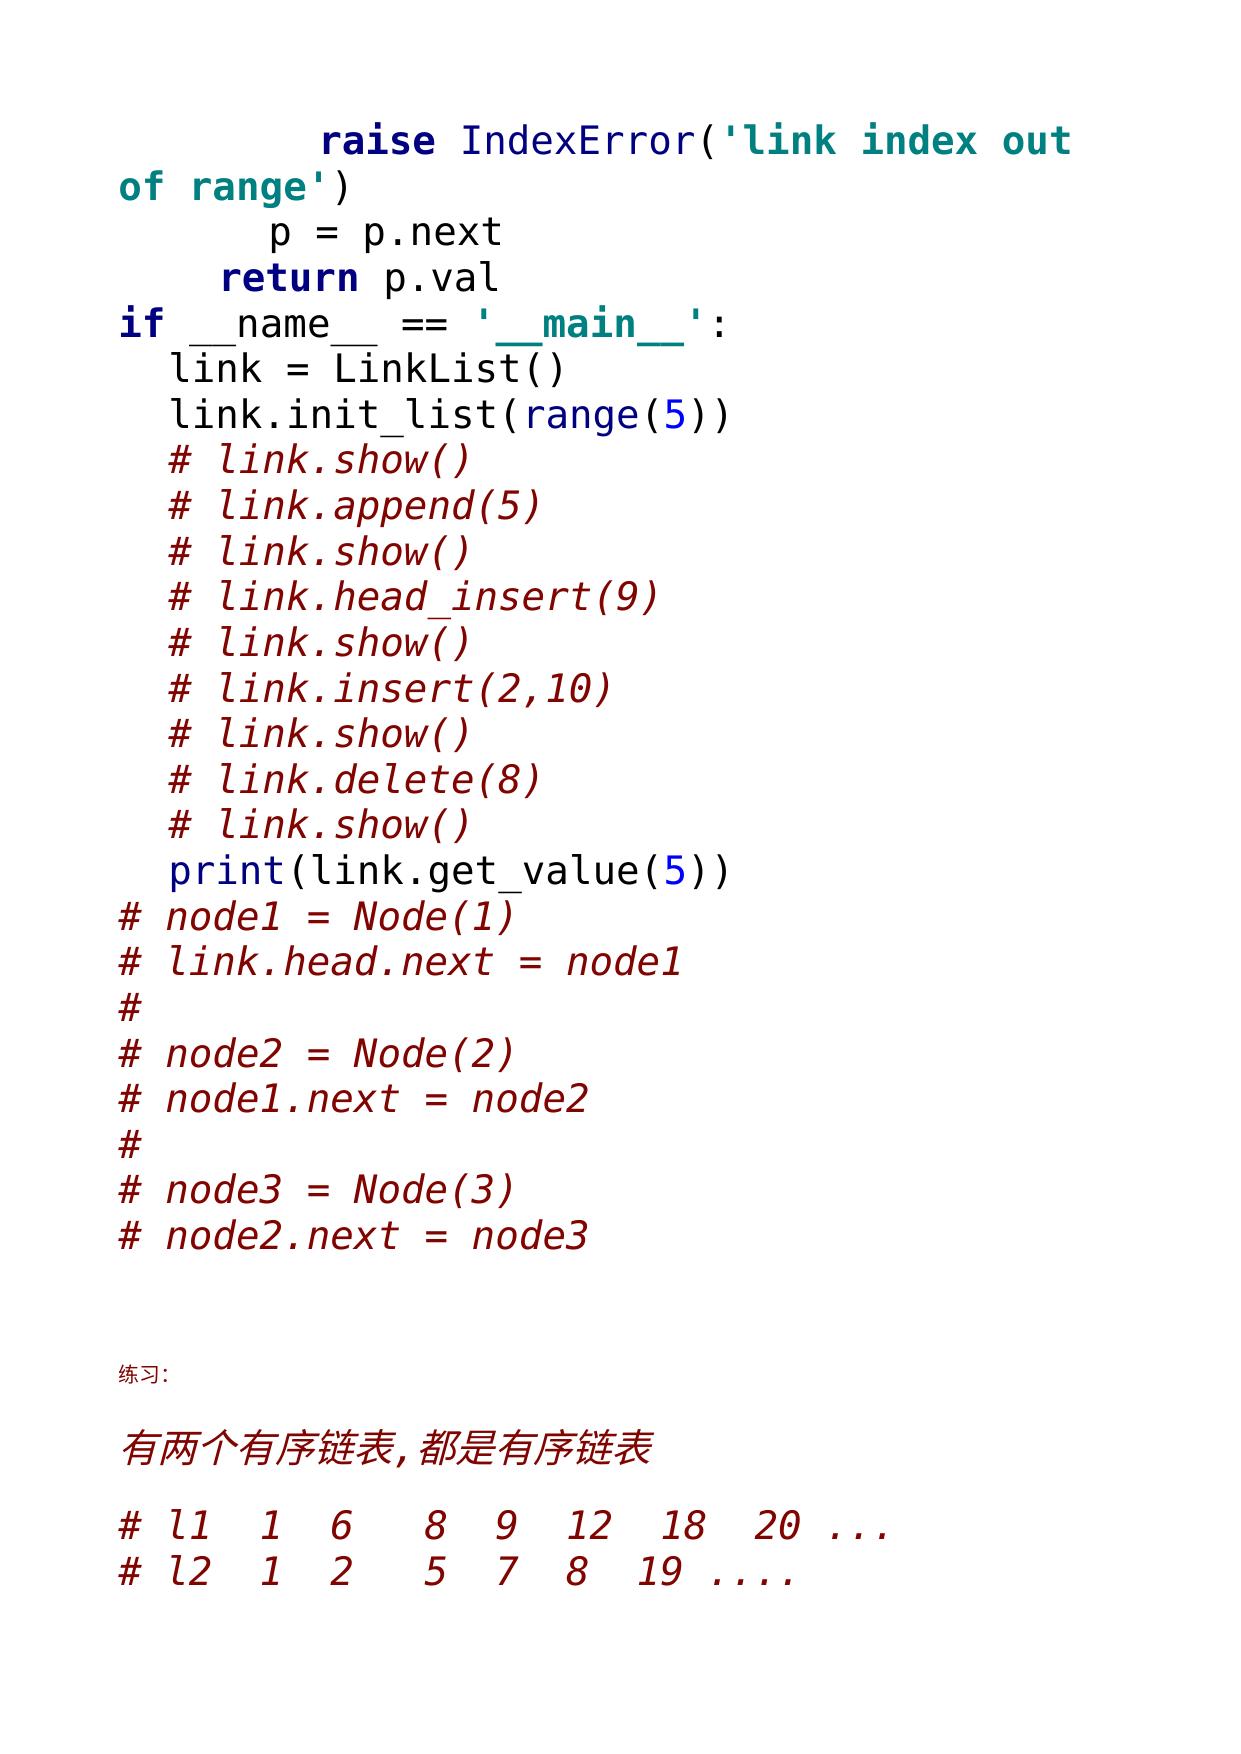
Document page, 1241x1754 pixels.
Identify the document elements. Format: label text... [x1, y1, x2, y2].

text link = LinkList() [118, 346, 1122, 392]
text # node1 = Node(1) [118, 894, 1122, 939]
text # link.show() [118, 620, 1122, 666]
text print(link.get_value(5)) [118, 848, 1122, 894]
text # link.show() [118, 802, 1122, 848]
text # node3 = Node(3) [118, 1167, 1122, 1213]
text # link.append(5) [118, 483, 1122, 529]
text link.init_list(range(5)) [118, 392, 1122, 437]
text 练习： [118, 1363, 1122, 1388]
text # link.delete(8) [118, 757, 1122, 802]
text 有两个有序链表,都是有序链表 [118, 1417, 1122, 1474]
text # node1.next = node2 [118, 1076, 1122, 1122]
text raise IndexError('link index out of range') [118, 118, 1122, 209]
text # link.insert(2,10) [118, 666, 1122, 711]
text # link.show() [118, 711, 1122, 757]
text if __name__ == '__main__': [118, 301, 1122, 346]
text # node2 = Node(2) [118, 1031, 1122, 1076]
text # [118, 1122, 1122, 1167]
text p = p.next [118, 209, 1122, 255]
text # link.head_insert(9) [118, 574, 1122, 620]
text # node2.next = node3 [118, 1213, 1122, 1259]
text # l2 1 2 5 7 8 19 .... [118, 1549, 1122, 1594]
text # link.show() [118, 437, 1122, 483]
text # link.head.next = node1 [118, 939, 1122, 985]
text return p.val [118, 255, 1122, 301]
text # link.show() [118, 529, 1122, 574]
text # l1 1 6 8 9 12 18 20 ... [118, 1503, 1122, 1549]
text # [118, 985, 1122, 1031]
